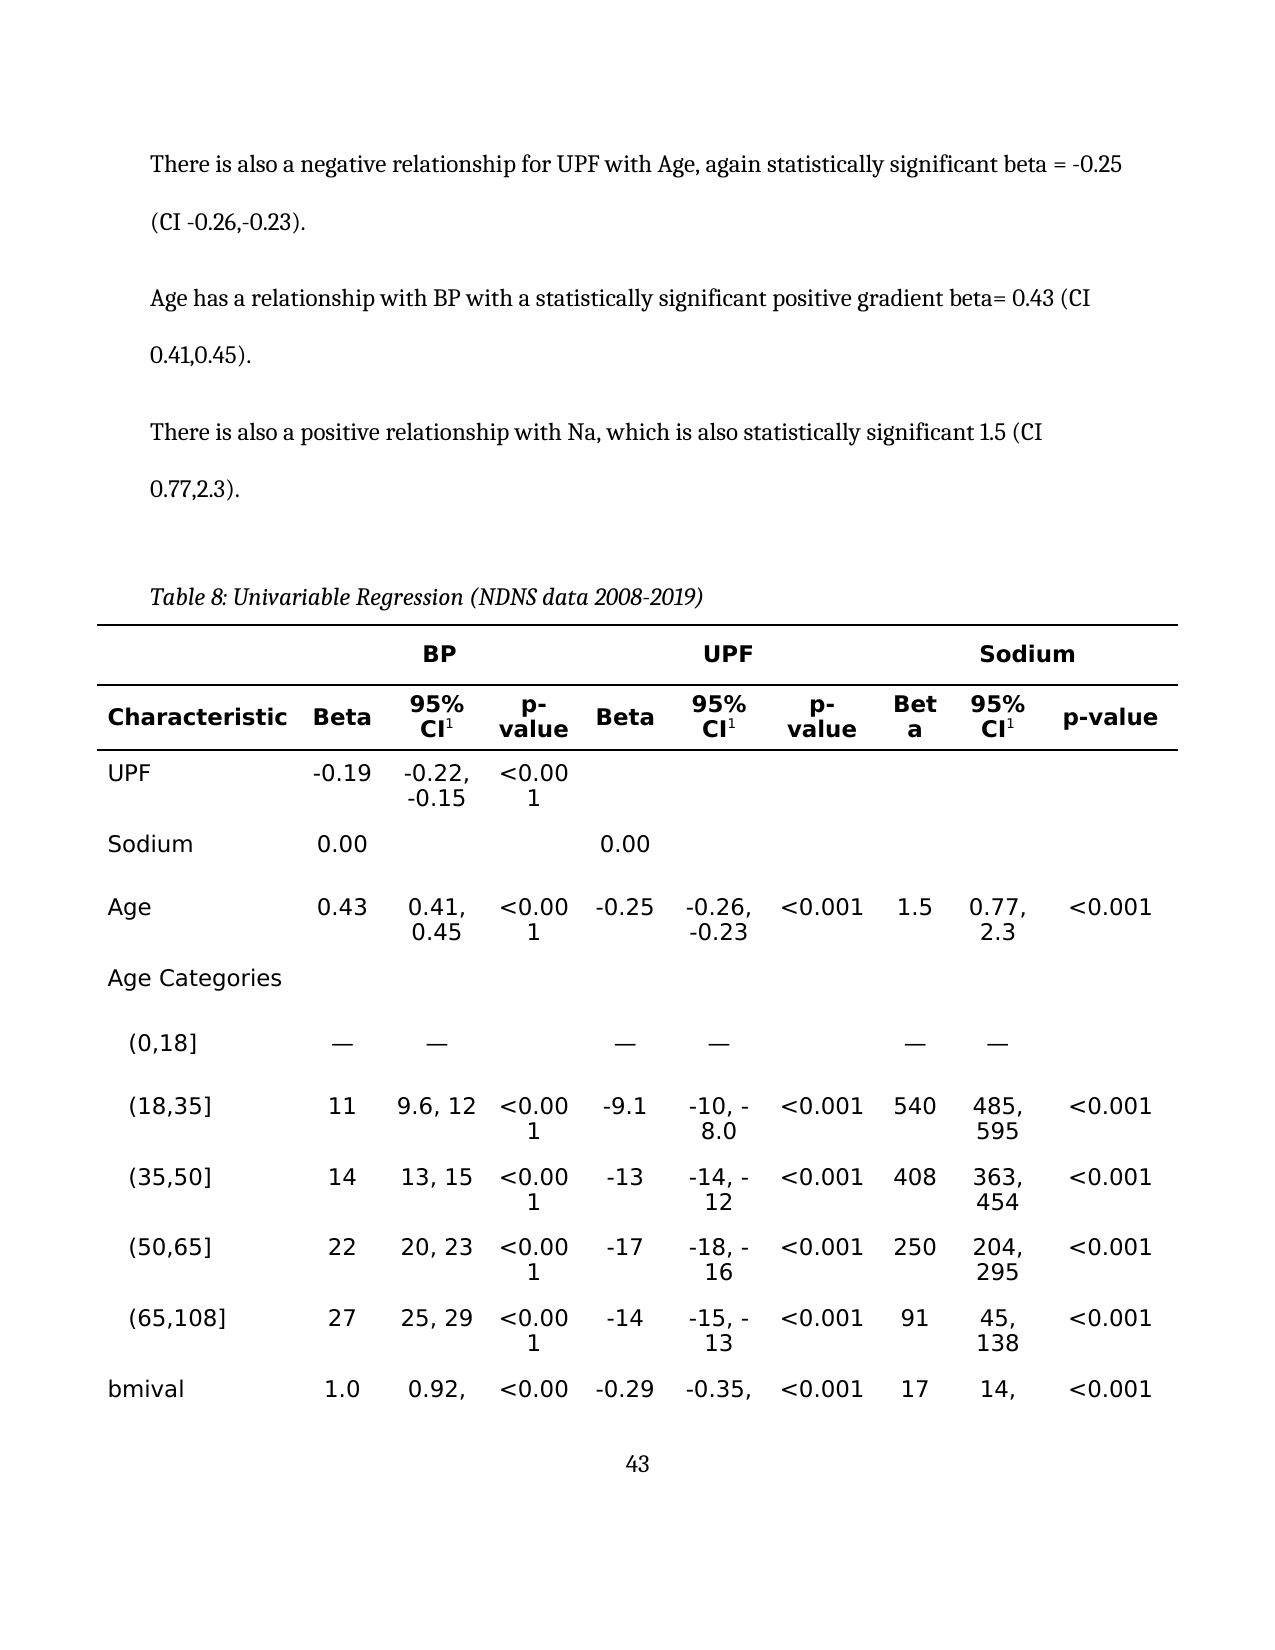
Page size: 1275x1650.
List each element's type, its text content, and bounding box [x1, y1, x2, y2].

table_cell [877, 751, 953, 822]
table_cell — [670, 1021, 767, 1084]
text There is also a negative relationship for UPF with Age, again statistically significant beta = -0.25 (CI -0.26,-0.23). [150, 150, 1125, 236]
table_cell -0.29 [580, 1367, 670, 1421]
table_cell [877, 822, 953, 885]
table_cell [1042, 751, 1178, 822]
table_cell [767, 956, 877, 1021]
table_header BP [299, 626, 580, 684]
table_cell — [580, 1021, 670, 1084]
table_cell 91 [877, 1296, 953, 1367]
table_cell [1042, 1021, 1178, 1084]
table_cell <0.001 [767, 1225, 877, 1296]
table_cell <0.001 [767, 1084, 877, 1154]
table_cell [488, 822, 580, 885]
table_cell <0.001 [488, 1155, 580, 1225]
table_cell 27 [299, 1296, 386, 1367]
table_cell [1042, 822, 1178, 885]
table_cell <0.001 [488, 1084, 580, 1154]
table_cell 204, 295 [953, 1225, 1042, 1296]
table_header UPF [580, 626, 877, 684]
table_cell <0.001 [488, 1296, 580, 1367]
table_cell bmival [97, 1367, 298, 1421]
table_cell [953, 822, 1042, 885]
table_cell [299, 956, 386, 1021]
table_cell 14, [953, 1367, 1042, 1421]
table_cell -17 [580, 1225, 670, 1296]
table_cell Beta [299, 686, 386, 749]
table_cell — [877, 1021, 953, 1084]
table_cell 0.41, 0.45 [386, 885, 487, 956]
table_cell — [299, 1021, 386, 1084]
table_header Sodium [877, 626, 1178, 684]
table_cell 0.77, 2.3 [953, 885, 1042, 956]
table_cell (65,108] [97, 1296, 298, 1367]
table_cell -0.19 [299, 751, 386, 822]
table_cell 363, 454 [953, 1155, 1042, 1225]
table_cell -14, -12 [670, 1155, 767, 1225]
table_cell <0.001 [767, 1296, 877, 1367]
table_cell -14 [580, 1296, 670, 1367]
table_cell [767, 1021, 877, 1084]
table_cell <0.001 [488, 885, 580, 956]
table_cell 25, 29 [386, 1296, 487, 1367]
table_cell <0.001 [767, 885, 877, 956]
table_cell [580, 751, 670, 822]
table_cell [877, 956, 953, 1021]
table_cell 0.00 [580, 822, 670, 885]
table_cell <0.001 [767, 1367, 877, 1421]
table_cell 485, 595 [953, 1084, 1042, 1154]
table_cell [767, 751, 877, 822]
table_cell <0.001 [1042, 1084, 1178, 1154]
table_cell (35,50] [97, 1155, 298, 1225]
table_cell <0.001 [1042, 1367, 1178, 1421]
table_cell -0.26, -0.23 [670, 885, 767, 956]
table_header [97, 626, 298, 684]
table_cell 95% CI1 [953, 686, 1042, 749]
table_cell [386, 956, 487, 1021]
table_cell p-value [1042, 686, 1178, 749]
table_cell <0.001 [488, 1225, 580, 1296]
table_cell [767, 822, 877, 885]
table_cell — [386, 1021, 487, 1084]
table_cell — [953, 1021, 1042, 1084]
table_cell Beta [580, 686, 670, 749]
table_cell <0.001 [1042, 1225, 1178, 1296]
table_cell <0.00 [488, 1367, 580, 1421]
table_cell 540 [877, 1084, 953, 1154]
table_cell <0.001 [1042, 885, 1178, 956]
table_cell -0.35, [670, 1367, 767, 1421]
table_cell -10, -8.0 [670, 1084, 767, 1154]
table_cell -13 [580, 1155, 670, 1225]
table_cell <0.001 [767, 1155, 877, 1225]
table_cell 408 [877, 1155, 953, 1225]
table_cell 95% CI1 [386, 686, 487, 749]
table_cell p-value [767, 686, 877, 749]
table_cell 1.0 [299, 1367, 386, 1421]
table_cell Age [97, 885, 298, 956]
table_cell (18,35] [97, 1084, 298, 1154]
table_cell <0.001 [488, 751, 580, 822]
table_cell <0.001 [1042, 1155, 1178, 1225]
table_cell [670, 751, 767, 822]
table_cell Beta [877, 686, 953, 749]
table_cell [670, 956, 767, 1021]
table_cell 20, 23 [386, 1225, 487, 1296]
table_cell 0.00 [299, 822, 386, 885]
table_cell 95% CI1 [670, 686, 767, 749]
table_cell Age Categories [97, 956, 298, 1021]
table_cell UPF [97, 751, 298, 822]
text Age has a relationship with BP with a statistically significant positive gradient beta= 0.43 (CI 0.41,0.45). [150, 284, 1125, 370]
table_cell (50,65] [97, 1225, 298, 1296]
table_cell 0.92, [386, 1367, 487, 1421]
table_cell [488, 956, 580, 1021]
table_cell <0.001 [1042, 1296, 1178, 1367]
table_cell [488, 1021, 580, 1084]
table_cell 0.43 [299, 885, 386, 956]
table_cell Sodium [97, 822, 298, 885]
table_cell [953, 956, 1042, 1021]
table_cell Characteristic [97, 686, 298, 749]
table_cell -0.22, -0.15 [386, 751, 487, 822]
table_cell -9.1 [580, 1084, 670, 1154]
table_cell 17 [877, 1367, 953, 1421]
table_cell 14 [299, 1155, 386, 1225]
table_cell [1042, 956, 1178, 1021]
table_cell [953, 751, 1042, 822]
table_cell 9.6, 12 [386, 1084, 487, 1154]
table_cell -18, -16 [670, 1225, 767, 1296]
table_cell 250 [877, 1225, 953, 1296]
table_cell 22 [299, 1225, 386, 1296]
table_cell [670, 822, 767, 885]
table_cell [580, 956, 670, 1021]
table_cell (0,18] [97, 1021, 298, 1084]
text Table 8: Univariable Regression (NDNS data 2008-2019) [150, 582, 1125, 611]
table_cell 45, 138 [953, 1296, 1042, 1367]
table_cell [386, 822, 487, 885]
table_cell -15, -13 [670, 1296, 767, 1367]
table_cell 13, 15 [386, 1155, 487, 1225]
table_cell 11 [299, 1084, 386, 1154]
table_cell 1.5 [877, 885, 953, 956]
table_cell -0.25 [580, 885, 670, 956]
text There is also a positive relationship with Na, which is also statistically significant 1.5 (CI 0.77,2.3). [150, 417, 1125, 504]
table_cell p-value [488, 686, 580, 749]
